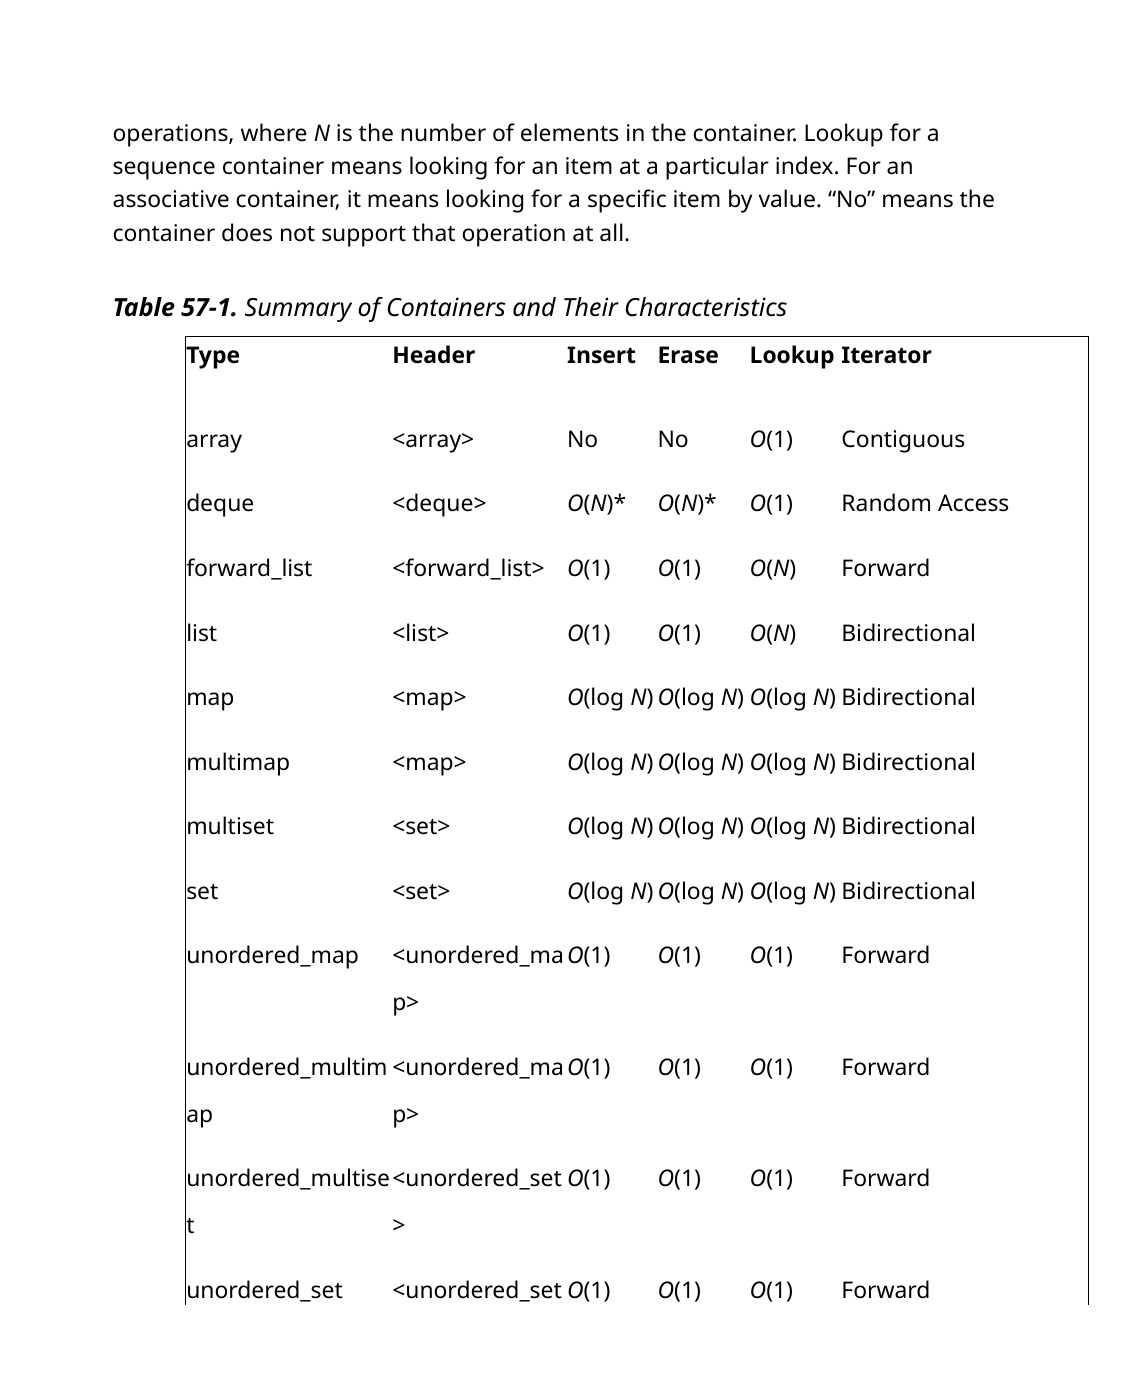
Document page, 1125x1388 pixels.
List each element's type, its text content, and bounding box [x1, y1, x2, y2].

text Table 57-1. Summary of Containers and Their Characteristics [112, 290, 1012, 324]
table_cell set [186, 858, 392, 923]
table_cell <unordered_map> [392, 1034, 566, 1146]
table_cell No [657, 406, 749, 471]
table_cell <unordered_map> [392, 923, 566, 1034]
table_cell O(1) [657, 1146, 749, 1257]
table_cell Bidirectional [841, 729, 1088, 793]
table_cell O(1) [749, 1146, 841, 1257]
table_cell O(log N) [657, 729, 749, 793]
table_cell O(log N) [657, 794, 749, 858]
table_cell O(1) [657, 600, 749, 664]
table_cell O(1) [566, 600, 657, 664]
table_cell forward_list [186, 535, 392, 600]
table_header Erase [657, 337, 749, 406]
table_cell O(N) [749, 600, 841, 664]
table_cell Forward [841, 1146, 1088, 1257]
table_cell O(log N) [566, 858, 657, 923]
table_cell <deque> [392, 471, 566, 535]
table_cell <unordered_set> [392, 1146, 566, 1257]
table_cell O(1) [566, 923, 657, 1034]
table_cell O(N)* [566, 471, 657, 535]
table_cell <forward_list> [392, 535, 566, 600]
table_cell O(1) [749, 1034, 841, 1146]
table_cell <unordered_set [392, 1257, 566, 1305]
table_cell unordered_map [186, 923, 392, 1034]
table_cell Forward [841, 1257, 1088, 1305]
table_cell Random Access [841, 471, 1088, 535]
table_cell O(1) [657, 535, 749, 600]
table_cell O(1) [657, 923, 749, 1034]
table_cell O(log N) [749, 858, 841, 923]
table_cell <array> [392, 406, 566, 471]
table_cell O(log N) [657, 858, 749, 923]
table_cell O(N) [749, 535, 841, 600]
table_cell O(1) [749, 1257, 841, 1305]
table_cell <map> [392, 729, 566, 793]
table_cell O(log N) [657, 664, 749, 729]
table_cell O(log N) [749, 794, 841, 858]
table_cell unordered_set [186, 1257, 392, 1305]
table_cell map [186, 664, 392, 729]
table_cell <set> [392, 858, 566, 923]
table_cell O(1) [566, 1257, 657, 1305]
table_cell multimap [186, 729, 392, 793]
table_cell deque [186, 471, 392, 535]
table_header Lookup [749, 337, 841, 406]
table_cell O(1) [749, 406, 841, 471]
table_cell Contiguous [841, 406, 1088, 471]
table_cell O(1) [749, 471, 841, 535]
table_cell O(1) [566, 535, 657, 600]
table_cell multiset [186, 794, 392, 858]
table_cell O(N)* [657, 471, 749, 535]
table_cell No [566, 406, 657, 471]
table_cell O(log N) [566, 664, 657, 729]
table_cell <set> [392, 794, 566, 858]
table_cell Bidirectional [841, 600, 1088, 664]
table_cell Forward [841, 535, 1088, 600]
table_header Type [186, 337, 392, 406]
table_cell O(log N) [566, 729, 657, 793]
table_cell list [186, 600, 392, 664]
table_cell Bidirectional [841, 858, 1088, 923]
table_cell O(log N) [749, 729, 841, 793]
table_cell array [186, 406, 392, 471]
table_cell <list> [392, 600, 566, 664]
table_cell O(1) [566, 1146, 657, 1257]
table_cell O(1) [657, 1034, 749, 1146]
table_cell Bidirectional [841, 794, 1088, 858]
table_cell Bidirectional [841, 664, 1088, 729]
table_cell unordered_multimap [186, 1034, 392, 1146]
table_header Insert [566, 337, 657, 406]
table_cell O(1) [749, 923, 841, 1034]
table_cell <map> [392, 664, 566, 729]
table_cell Forward [841, 923, 1088, 1034]
table_header Iterator [841, 337, 1088, 406]
table_cell O(log N) [749, 664, 841, 729]
table_cell O(1) [566, 1034, 657, 1146]
table_cell Forward [841, 1034, 1088, 1146]
table_header Header [392, 337, 566, 406]
text operations, where N is the number of elements in the container. Lookup for a sequence container means looking for an item at a particular index. For an associative container, it means looking for a specific item by value. “No” means the container does not support that operation at all. [112, 115, 1012, 248]
table_cell unordered_multiset [186, 1146, 392, 1257]
table_cell O(1) [657, 1257, 749, 1305]
table_cell O(log N) [566, 794, 657, 858]
